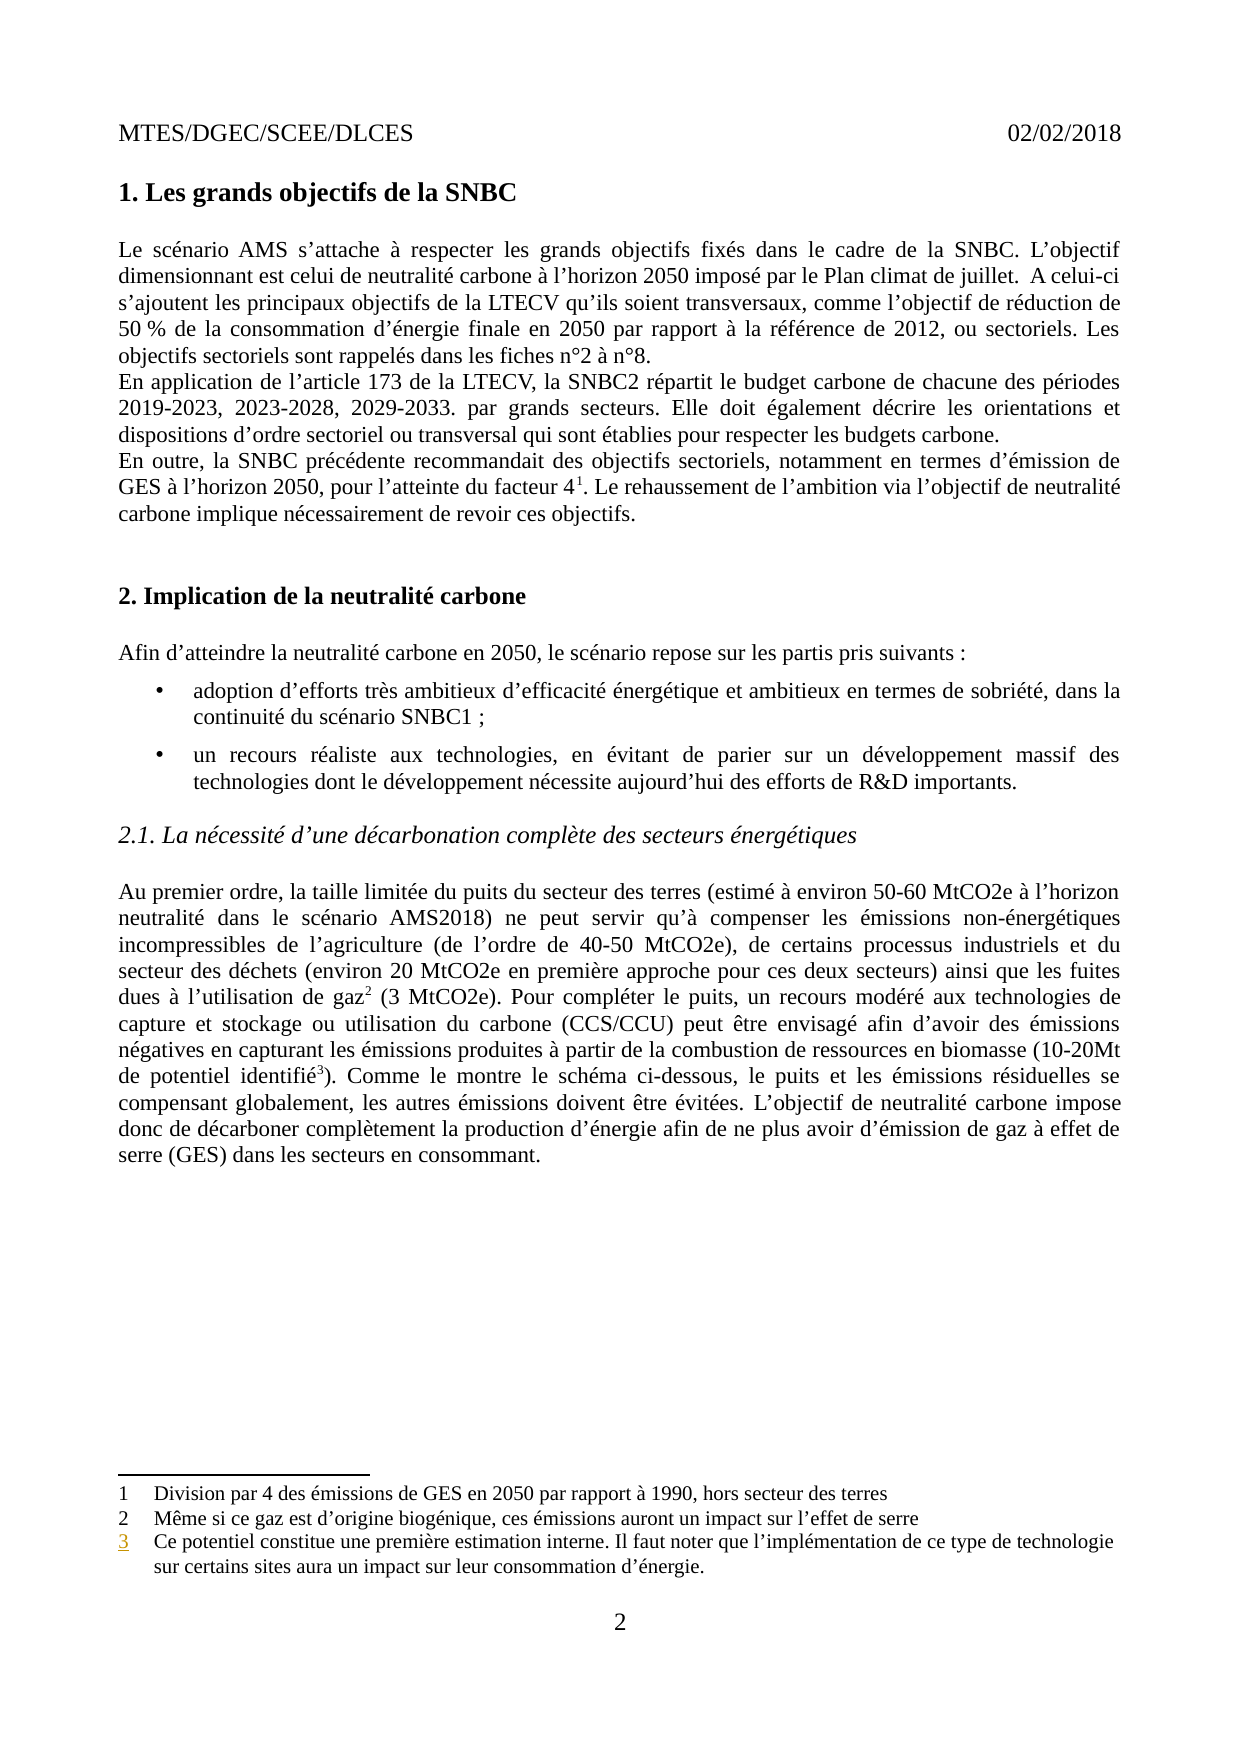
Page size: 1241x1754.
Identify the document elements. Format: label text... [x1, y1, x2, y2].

list adoption d’efforts très ambitieux d’efficacité énergétique et ambitieux en termes de sobriété, dans la continuité du scénario SNBC1 ; [156, 677, 1122, 729]
text En outre, la SNBC précédente recommandait des objectifs sectoriels, notamment en termes d’émission de GES à l’horizon 2050, pour l’atteinte du facteur 4. Le rehaussement de l’ambition via l’objectif de neutralité carbone implique nécessairement de revoir ces objectifs. [118, 447, 1122, 526]
text Ce potentiel constitue une première estimation interne. Il faut noter que l’implémentation de ce type de technologie sur certains sites aura un impact sur leur consommation d’énergie. [118, 1529, 1122, 1578]
text Le scénario AMS s’attache à respecter les grands objectifs fixés dans le cadre de la SNBC. L’objectif dimensionnant est celui de neutralité carbone à l’horizon 2050 imposé par le Plan climat de juillet. A celui-ci s’ajoutent les principaux objectifs de la LTECV qu’ils soient transversaux, comme l’objectif de réduction de 50 % de la consommation d’énergie finale en 2050 par rapport à la référence de 2012, ou sectoriels. Les objectifs sectoriels sont rappelés dans les fiches n°2 à n°8. [118, 236, 1122, 368]
text 1. Les grands objectifs de la SNBC [118, 176, 1122, 207]
list un recours réaliste aux technologies, en évitant de parier sur un développement massif des technologies dont le développement nécessite aujourd’hui des efforts de R&D importants. [156, 741, 1122, 794]
text 2.1. La nécessité d’une décarbonation complète des secteurs énergétiques [118, 820, 1122, 849]
text Même si ce gaz est d’origine biogénique, ces émissions auront un impact sur l’effet de serre [118, 1505, 1122, 1529]
text Afin d’atteindre la neutralité carbone en 2050, le scénario repose sur les partis pris suivants : [118, 639, 1122, 665]
text Division par 4 des émissions de GES en 2050 par rapport à 1990, hors secteur des terres [118, 1481, 1122, 1505]
text 2. Implication de la neutralité carbone [118, 581, 1122, 610]
text En application de l’article 173 de la LTECV, la SNBC2 répartit le budget carbone de chacune des périodes 2019-2023, 2023-2028, 2029-2033. par grands secteurs. Elle doit également décrire les orientations et dispositions d’ordre sectoriel ou transversal qui sont établies pour respecter les budgets carbone. [118, 368, 1122, 447]
text Au premier ordre, la taille limitée du puits du secteur des terres (estimé à environ 50-60 MtCO2e à l’horizon neutralité dans le scénario AMS2018) ne peut servir qu’à compenser les émissions non-énergétiques incompressibles de l’agriculture (de l’ordre de 40-50 MtCO2e), de certains processus industriels et du secteur des déchets (environ 20 MtCO2e en première approche pour ces deux secteurs) ainsi que les fuites dues à l’utilisation de gaz (3 MtCO2e). Pour compléter le puits, un recours modéré aux technologies de capture et stockage ou utilisation du carbone (CCS/CCU) peut être envisagé afin d’avoir des émissions négatives en capturant les émissions produites à partir de la combustion de ressources en biomasse (10-20Mt de potentiel identifié). Comme le montre le schéma ci-dessous, le puits et les émissions résiduelles se compensant globalement, les autres émissions doivent être évitées. L’objectif de neutralité carbone impose donc de décarboner complètement la production d’énergie afin de ne plus avoir d’émission de gaz à effet de serre (GES) dans les secteurs en consommant. [118, 878, 1122, 1168]
